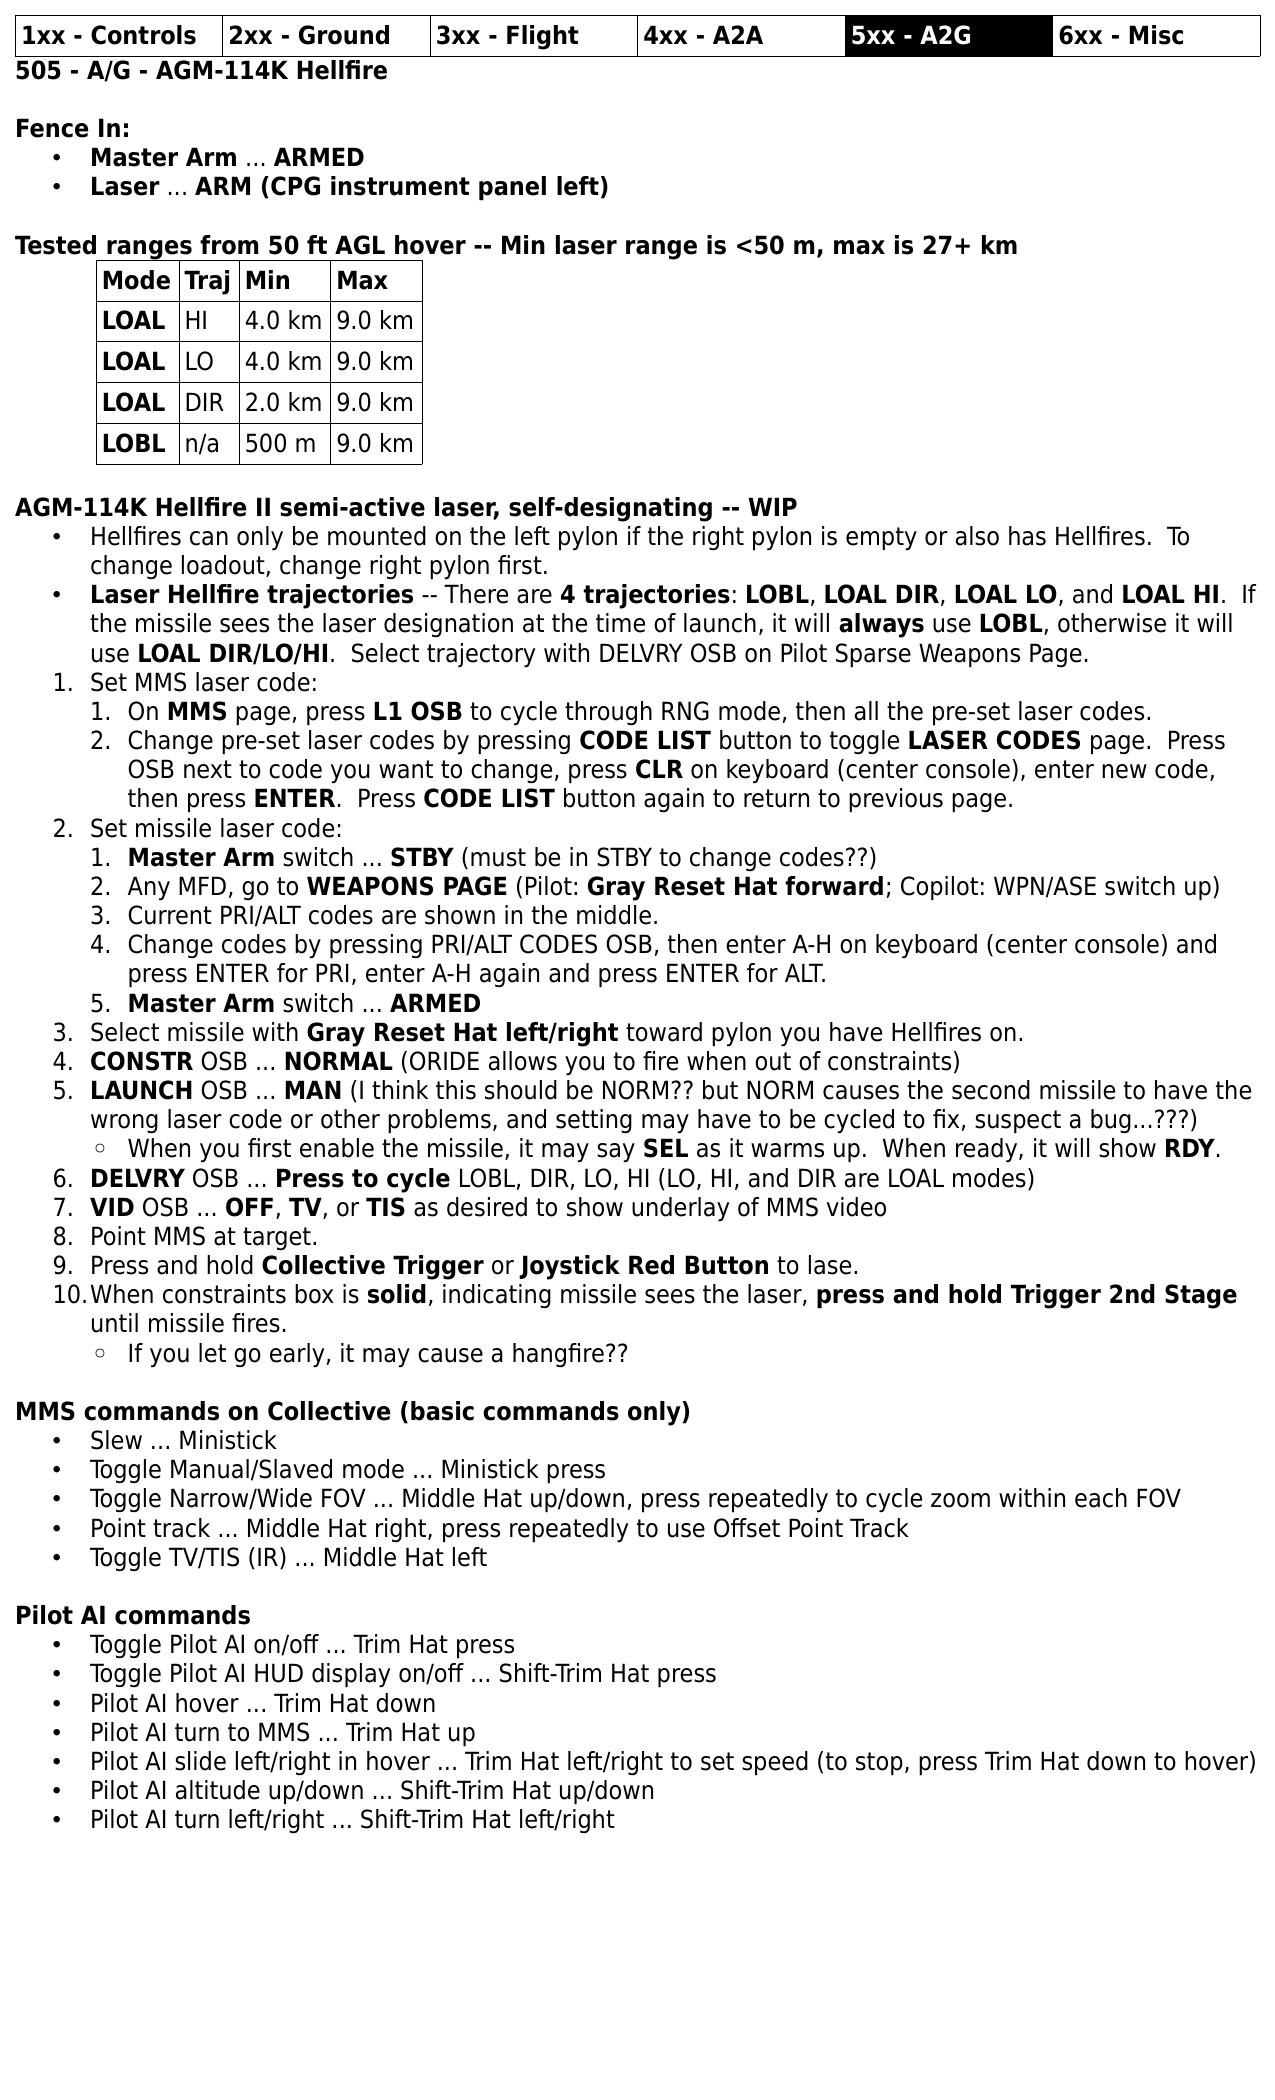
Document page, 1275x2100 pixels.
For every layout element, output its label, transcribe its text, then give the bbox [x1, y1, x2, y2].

table_header Max [331, 261, 422, 301]
table_cell LOAL [97, 302, 179, 341]
list Change pre-set laser codes by pressing CODE LIST button to toggle LASER CODES page. Press OSB next to code you want to change, press CLR on keyboard (center console), enter new code, then press ENTER. Press CODE LIST button again to return to previous page. [90, 726, 1260, 814]
list Toggle Manual/Slaved mode ... Ministick press [52, 1455, 1260, 1484]
table_cell 4.0 km [240, 302, 330, 341]
list Pilot AI slide left/right in hover ... Trim Hat left/right to set speed (to stop, press Trim Hat down to hover) [52, 1747, 1260, 1776]
list Set MMS laser code: [52, 668, 1260, 697]
list DELVRY OSB ... Press to cycle LOBL, DIR, LO, HI (LO, HI, and DIR are LOAL modes) [52, 1164, 1260, 1193]
list Master Arm ... ARMED [52, 143, 1260, 172]
list Master Arm switch ... ARMED [90, 989, 1260, 1018]
table_header 2xx - Ground [223, 16, 430, 56]
table_header Min [240, 261, 330, 301]
list Current PRI/ALT codes are shown in the middle. [90, 901, 1260, 930]
list Select missile with Gray Reset Hat left/right toward pylon you have Hellfires on. [52, 1018, 1260, 1047]
list Hellfires can only be mounted on the left pylon if the right pylon is empty or also has Hellfires. To change loadout, change right pylon first. [52, 522, 1260, 580]
list Slew ... Ministick [52, 1426, 1260, 1455]
list Toggle TV/TIS (IR) ... Middle Hat left [52, 1543, 1260, 1572]
table_header 4xx - A2A [638, 16, 845, 56]
table_header 3xx - Flight [431, 16, 637, 56]
list Toggle Narrow/Wide FOV ... Middle Hat up/down, press repeatedly to cycle zoom within each FOV [52, 1484, 1260, 1514]
table_header 1xx - Controls [16, 16, 222, 56]
table_cell 9.0 km [331, 302, 422, 341]
table_cell 9.0 km [331, 342, 422, 382]
list Point track ... Middle Hat right, press repeatedly to use Offset Point Track [52, 1514, 1260, 1543]
list LAUNCH OSB ... MAN (I think this should be NORM?? but NORM causes the second missile to have the wrong laser code or other problems, and setting may have to be cycled to fix, suspect a bug...???) [52, 1076, 1260, 1134]
text 505 - A/G - AGM-114K Hellfire [15, 57, 1260, 85]
list Laser Hellfire trajectories -- There are 4 trajectories: LOBL, LOAL DIR, LOAL LO, and LOAL HI. If the missile sees the laser designation at the time of launch, it will always use LOBL, otherwise it will use LOAL DIR/LO/HI. Select trajectory with DELVRY OSB on Pilot Sparse Weapons Page. [52, 580, 1260, 668]
table_cell 9.0 km [331, 383, 422, 423]
list Pilot AI hover ... Trim Hat down [52, 1689, 1260, 1718]
list Toggle Pilot AI on/off ... Trim Hat press [52, 1630, 1260, 1659]
table_cell 4.0 km [240, 342, 330, 382]
table_cell 500 m [240, 424, 330, 464]
table_header 5xx - A2G [846, 16, 1052, 56]
text Fence In: [15, 114, 1260, 143]
list Toggle Pilot AI HUD display on/off ... Shift-Trim Hat press [52, 1659, 1260, 1689]
list When constraints box is solid, indicating missile sees the laser, press and hold Trigger 2nd Stage until missile fires. [52, 1280, 1260, 1339]
text Pilot AI commands [15, 1601, 1260, 1630]
list Press and hold Collective Trigger or Joystick Red Button to lase. [52, 1251, 1260, 1280]
table_cell LOAL [97, 383, 179, 423]
list When you first enable the missile, it may say SEL as it warms up. When ready, it will show RDY. [90, 1134, 1260, 1164]
list Laser ... ARM (CPG instrument panel left) [52, 172, 1260, 202]
list VID OSB ... OFF, TV, or TIS as desired to show underlay of MMS video [52, 1193, 1260, 1222]
table_cell 2.0 km [240, 383, 330, 423]
list Pilot AI turn to MMS ... Trim Hat up [52, 1718, 1260, 1747]
list Master Arm switch ... STBY (must be in STBY to change codes??) [90, 843, 1260, 872]
table_header Mode [97, 261, 179, 301]
table_cell HI [180, 302, 239, 341]
table_header Traj [180, 261, 239, 301]
list Any MFD, go to WEAPONS PAGE (Pilot: Gray Reset Hat forward; Copilot: WPN/ASE switch up) [90, 872, 1260, 901]
table_cell LOBL [97, 424, 179, 464]
list On MMS page, press L1 OSB to cycle through RNG mode, then all the pre-set laser codes. [90, 697, 1260, 726]
list CONSTR OSB ... NORMAL (ORIDE allows you to fire when out of constraints) [52, 1047, 1260, 1076]
list Pilot AI turn left/right ... Shift-Trim Hat left/right [52, 1805, 1260, 1834]
text Tested ranges from 50 ft AGL hover -- Min laser range is <50 m, max is 27+ km [15, 231, 1260, 260]
table_cell LOAL [97, 342, 179, 382]
table_cell LO [180, 342, 239, 382]
list Change codes by pressing PRI/ALT CODES OSB, then enter A-H on keyboard (center console) and press ENTER for PRI, enter A-H again and press ENTER for ALT. [90, 930, 1260, 989]
table_cell DIR [180, 383, 239, 423]
list Point MMS at target. [52, 1222, 1260, 1251]
list If you let go early, it may cause a hangfire?? [90, 1339, 1260, 1368]
list Pilot AI altitude up/down ... Shift-Trim Hat up/down [52, 1776, 1260, 1805]
table_header 6xx - Misc [1053, 16, 1260, 56]
text AGM-114K Hellfire II semi-active laser, self-designating -- WIP [15, 493, 1260, 522]
text MMS commands on Collective (basic commands only) [15, 1397, 1260, 1426]
table_cell 9.0 km [331, 424, 422, 464]
list Set missile laser code: [52, 814, 1260, 843]
table_cell n/a [180, 424, 239, 464]
